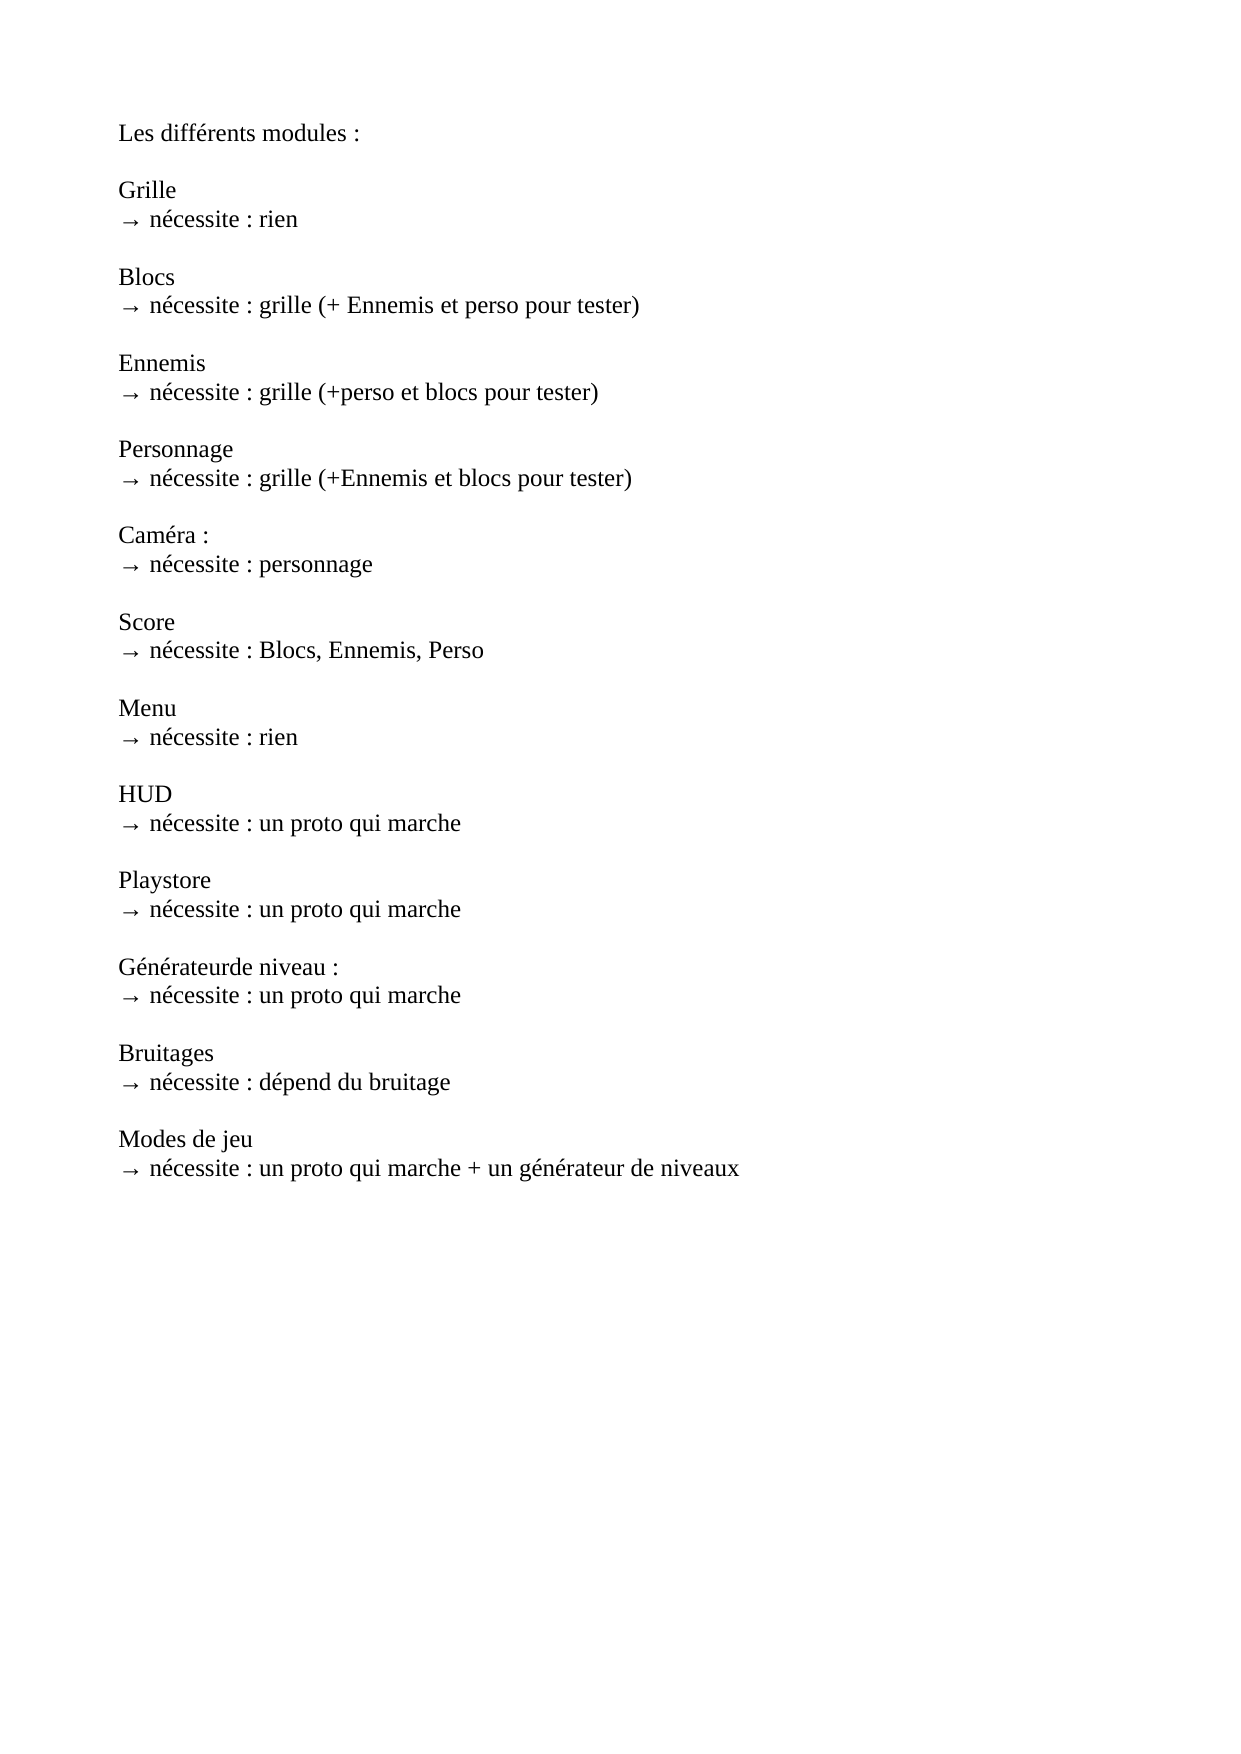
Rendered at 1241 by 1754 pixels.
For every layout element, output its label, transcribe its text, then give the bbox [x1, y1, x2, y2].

text → nécessite : un proto qui marche [118, 808, 1122, 837]
text → nécessite : un proto qui marche [118, 894, 1122, 923]
text Playstore [118, 866, 1122, 894]
text Personnage [118, 434, 1122, 463]
text Ennemis [118, 348, 1122, 377]
text Score [118, 607, 1122, 636]
text Menu [118, 693, 1122, 722]
text HUD [118, 779, 1122, 808]
text Grille [118, 176, 1122, 204]
text Bruitages [118, 1038, 1122, 1067]
text Modes de jeu [118, 1124, 1122, 1153]
text Blocs [118, 262, 1122, 291]
text → nécessite : grille (+perso et blocs pour tester) [118, 377, 1122, 406]
text → nécessite : Blocs, Ennemis, Perso [118, 636, 1122, 664]
text Les différents modules : [118, 118, 1122, 147]
text → nécessite : personnage [118, 549, 1122, 578]
text → nécessite : grille (+Ennemis et blocs pour tester) [118, 463, 1122, 492]
text → nécessite : un proto qui marche + un générateur de niveaux [118, 1153, 1122, 1182]
text → nécessite : grille (+ Ennemis et perso pour tester) [118, 291, 1122, 319]
text → nécessite : dépend du bruitage [118, 1067, 1122, 1096]
text → nécessite : un proto qui marche [118, 981, 1122, 1009]
text Caméra : [118, 521, 1122, 549]
text → nécessite : rien [118, 204, 1122, 233]
text → nécessite : rien [118, 722, 1122, 751]
text Générateurde niveau : [118, 952, 1122, 981]
